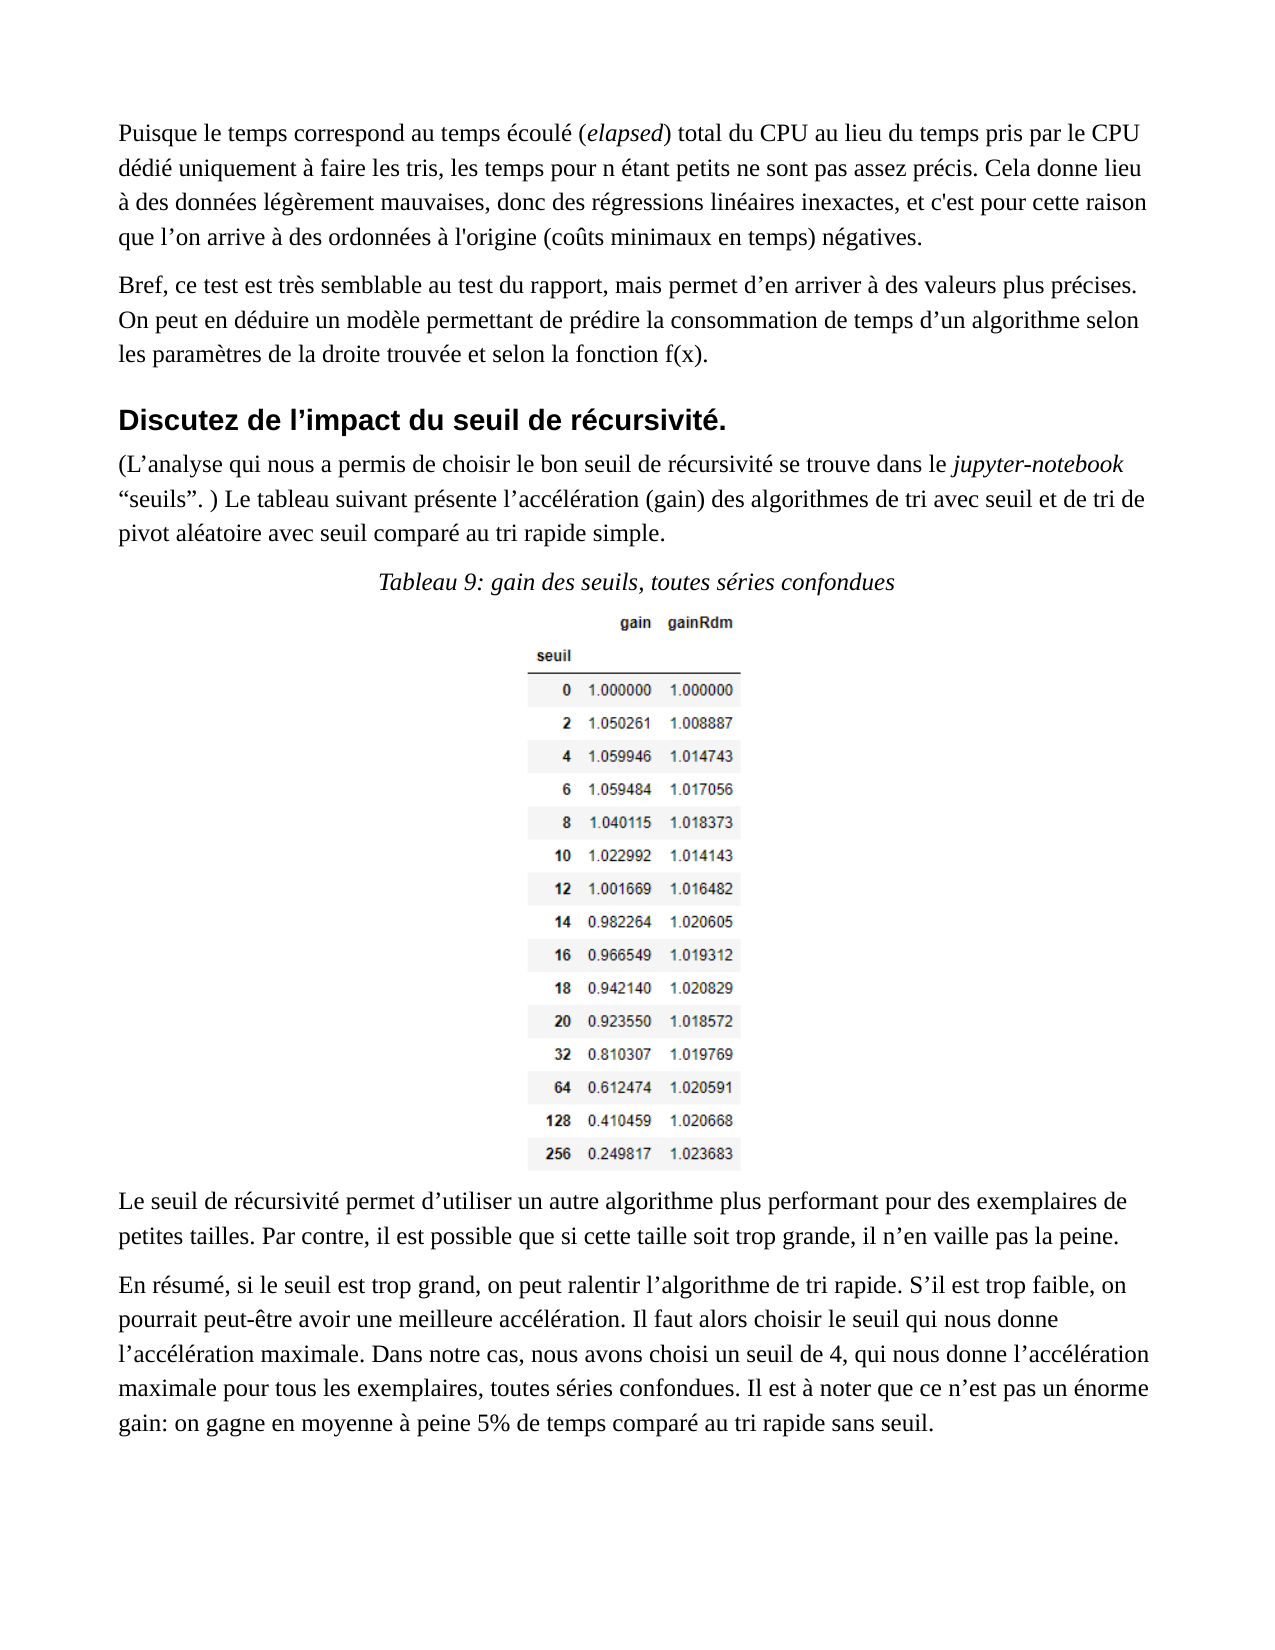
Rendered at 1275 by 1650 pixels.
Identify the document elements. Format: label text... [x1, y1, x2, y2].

picture [524, 609, 751, 1181]
text Bref, ce test est très semblable au test du rapport, mais permet d’en arriver à des valeurs plus précises. On peut en déduire un modèle permettant de prédire la consommation de temps d’un algorithme selon les paramètres de la droite trouvée et selon la fonction f(x). [118, 271, 1157, 368]
text Le seuil de récursivité permet d’utiliser un autre algorithme plus performant pour des exemplaires de petites tailles. Par contre, il est possible que si cette taille soit trop grande, il n’en vaille pas la peine. [118, 617, 1157, 1249]
text (L’analyse qui nous a permis de choisir le bon seuil de récursivité se trouve dans le jupyter-notebook “seuils”. ) Le tableau suivant présente l’accélération (gain) des algorithmes de tri avec seuil et de tri de pivot aléatoire avec seuil comparé au tri rapide simple. [118, 449, 1157, 547]
text En résumé, si le seuil est trop grand, on peut ralentir l’algorithme de tri rapide. S’il est trop faible, on pourrait peut-être avoir une meilleure accélération. Il faut alors choisir le seuil qui nous donne l’accélération maximale. Dans notre cas, nous avons choisi un seuil de 4, qui nous donne l’accélération maximale pour tous les exemplaires, toutes séries confondues. Il est à noter que ce n’est pas un énorme gain: on gagne en moyenne à peine 5% de temps comparé au tri rapide sans seuil. [118, 1270, 1157, 1436]
subtitle Discutez de l’impact du seuil de récursivité. [118, 403, 1157, 437]
text Tableau 9: gain des seuils, toutes séries confondues [118, 567, 1157, 596]
text Puisque le temps correspond au temps écoulé (elapsed) total du CPU au lieu du temps pris par le CPU dédié uniquement à faire les tris, les temps pour n étant petits ne sont pas assez précis. Cela donne lieu à des données légèrement mauvaises, donc des régressions linéaires inexactes, et c'est pour cette raison que l’on arrive à des ordonnées à l'origine (coûts minimaux en temps) négatives. [118, 118, 1157, 250]
